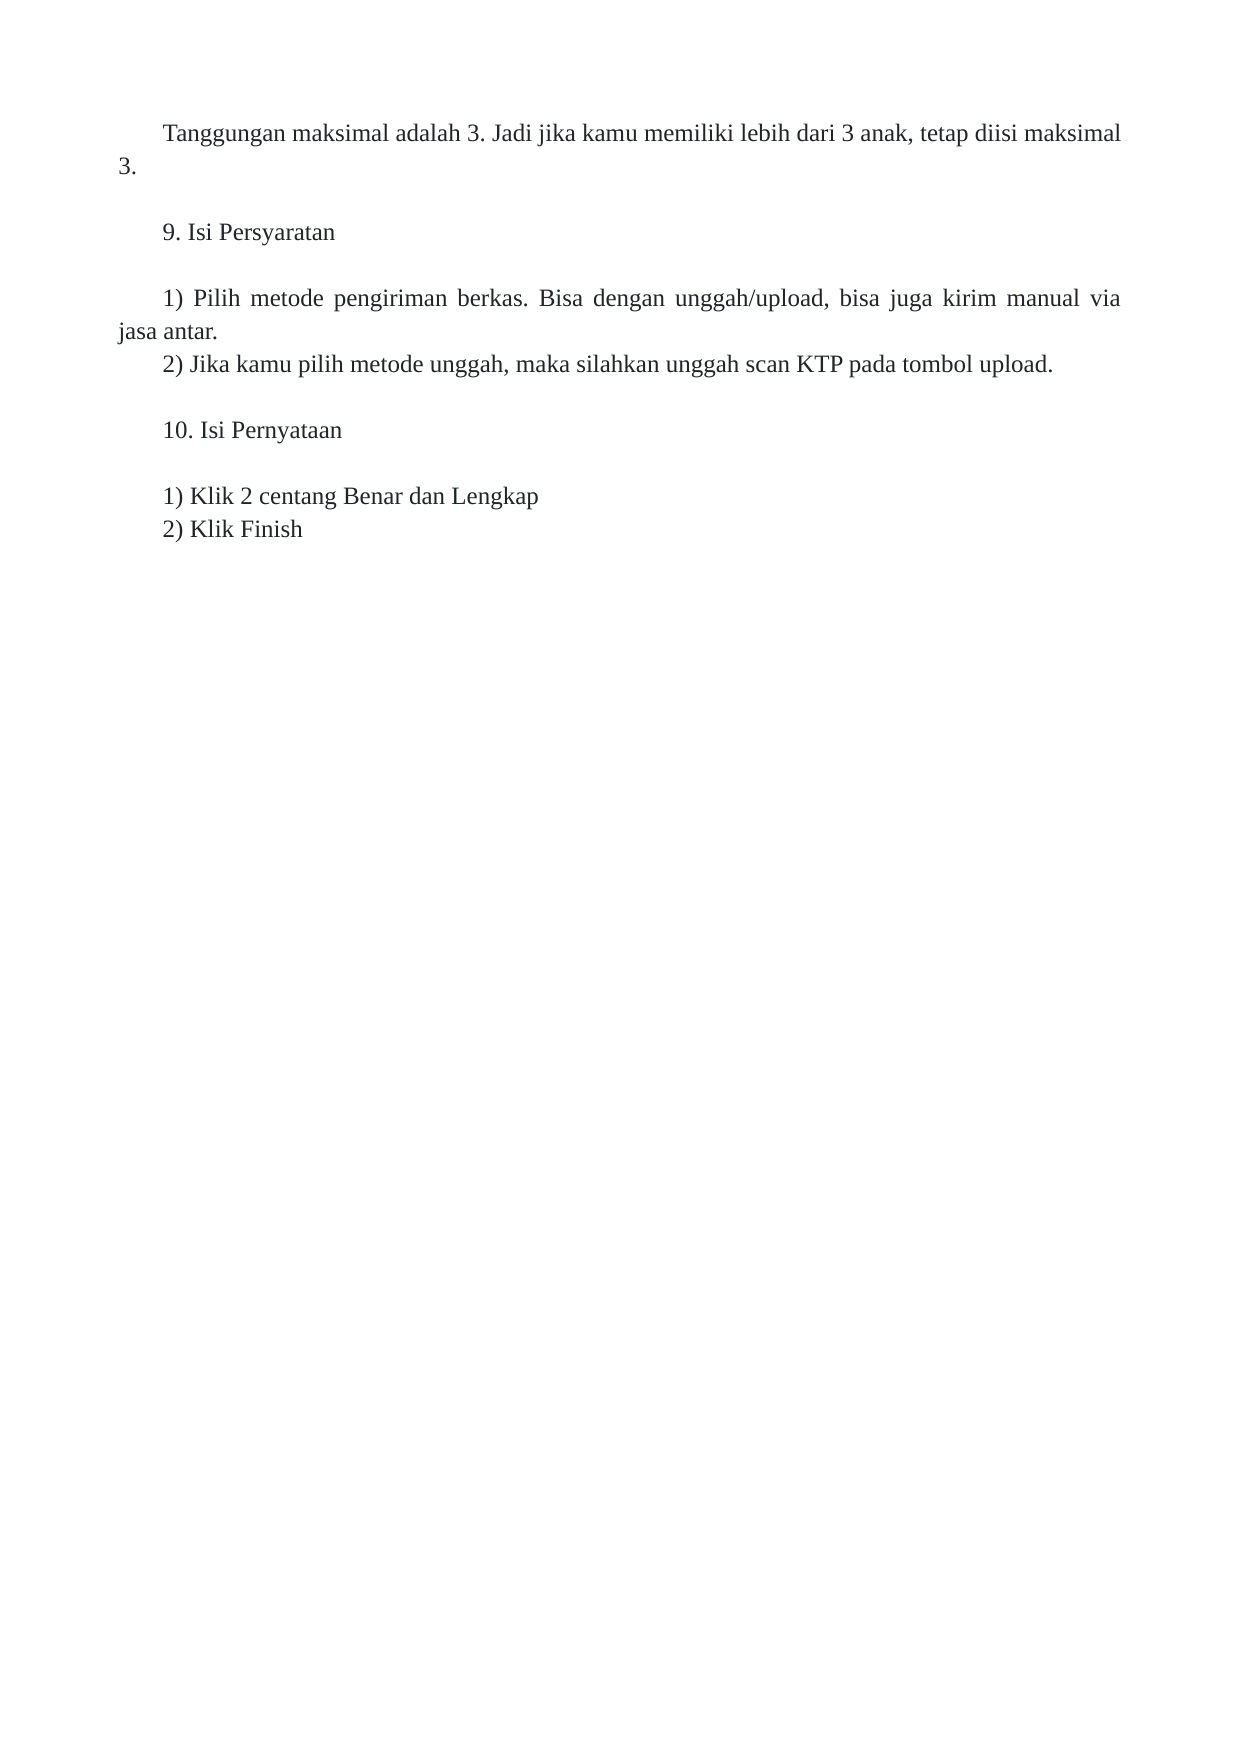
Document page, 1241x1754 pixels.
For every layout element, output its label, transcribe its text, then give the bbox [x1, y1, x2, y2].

text 10. Isi Pernyataan [118, 415, 1122, 444]
text 1) Pilih metode pengiriman berkas. Bisa dengan unggah/upload, bisa juga kirim manual via jasa antar. [118, 283, 1122, 345]
text 2) Jika kamu pilih metode unggah, maka silahkan unggah scan KTP pada tombol upload. [118, 349, 1122, 378]
text 1) Klik 2 centang Benar dan Lengkap [118, 481, 1122, 510]
text 9. Isi Persyaratan [118, 217, 1122, 246]
text 2) Klik Finish [118, 514, 1122, 543]
text Tanggungan maksimal adalah 3. Jadi jika kamu memiliki lebih dari 3 anak, tetap diisi maksimal 3. [118, 118, 1122, 180]
